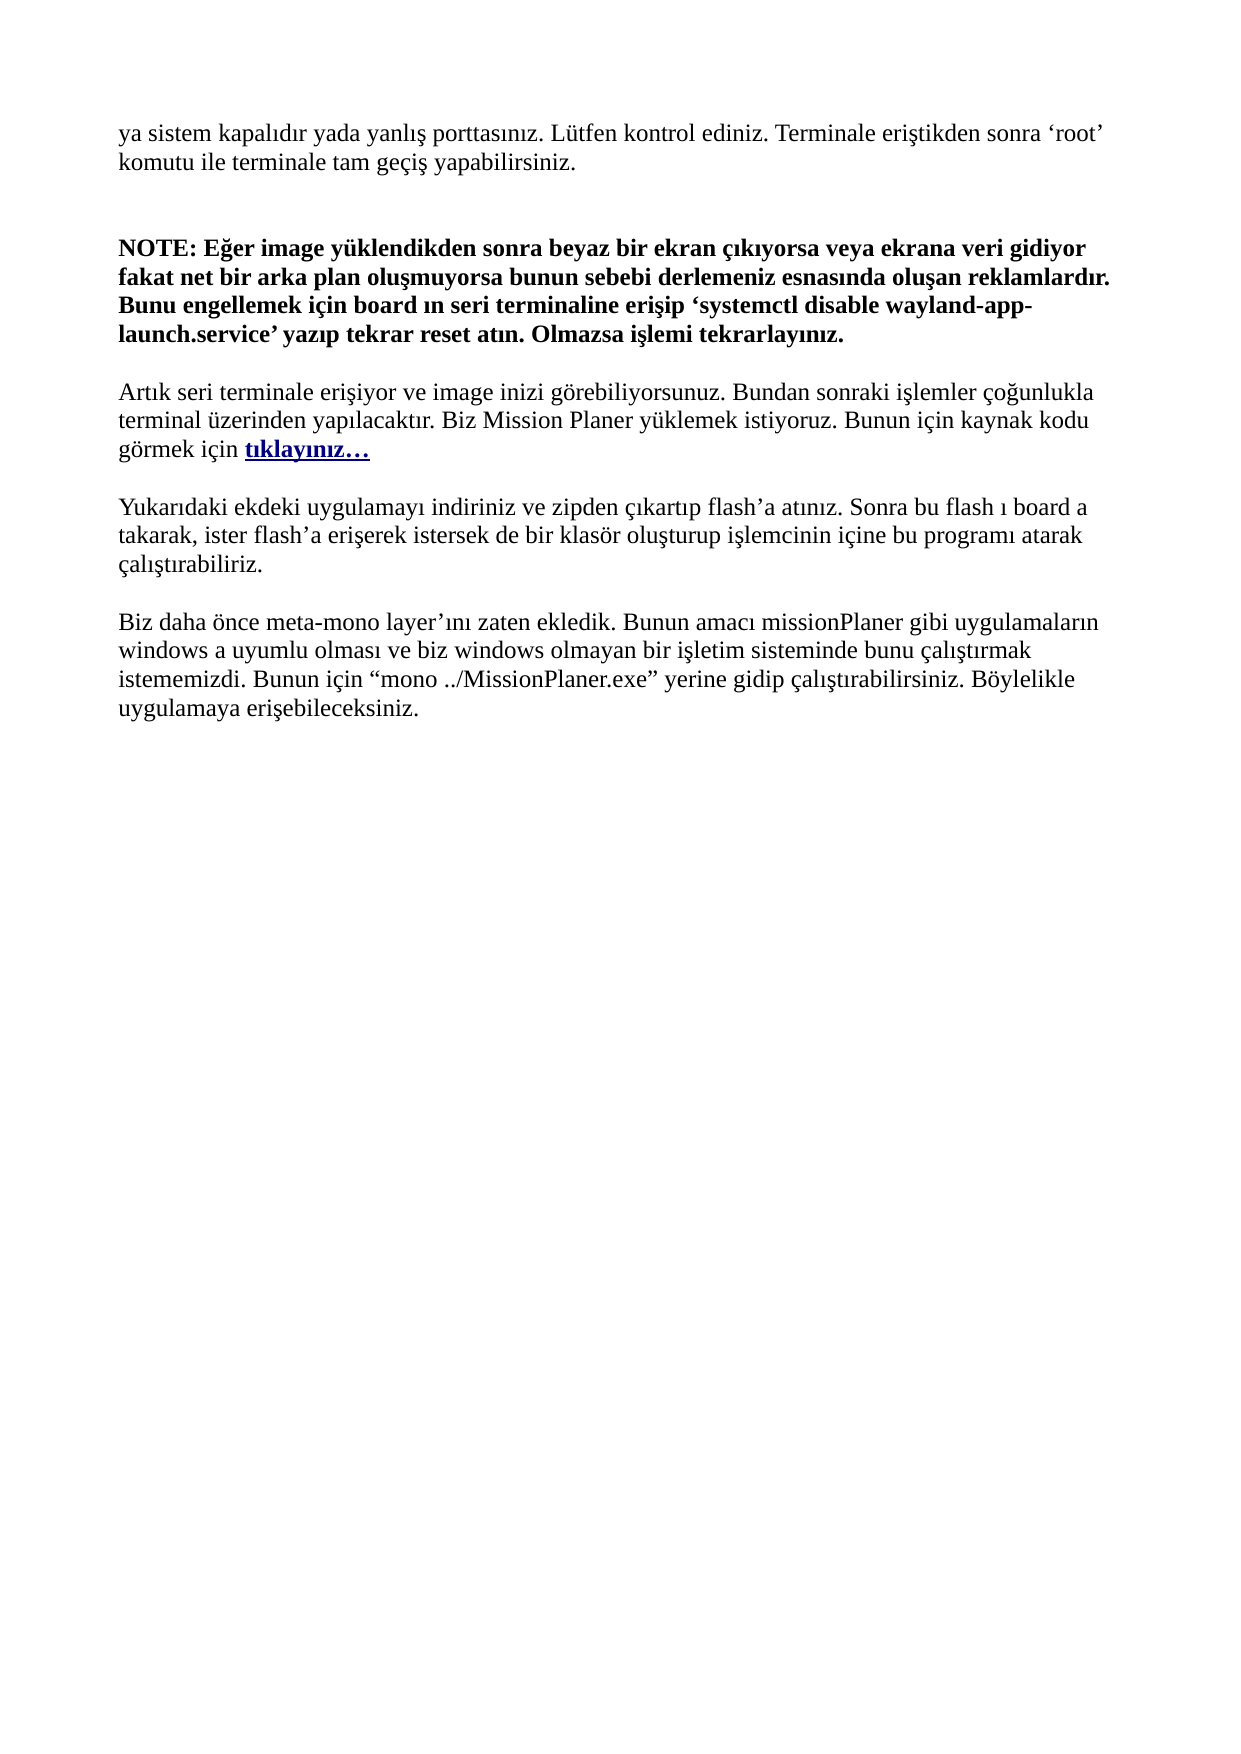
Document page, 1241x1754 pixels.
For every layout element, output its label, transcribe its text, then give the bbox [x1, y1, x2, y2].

text Biz daha önce meta-mono layer’ını zaten ekledik. Bunun amacı missionPlaner gibi uygulamaların windows a uyumlu olması ve biz windows olmayan bir işletim sisteminde bunu çalıştırmak istememizdi. Bunun için “mono ../MissionPlaner.exe” yerine gidip çalıştırabilirsiniz. Böylelikle uygulamaya erişebileceksiniz. [118, 607, 1122, 722]
text Yukarıdaki ekdeki uygulamayı indiriniz ve zipden çıkartıp flash’a atınız. Sonra bu flash ı board a takarak, ister flash’a erişerek istersek de bir klasör oluşturup işlemcinin içine bu programı atarak çalıştırabiliriz. [118, 492, 1122, 578]
text ya sistem kapalıdır yada yanlış porttasınız. Lütfen kontrol ediniz. Terminale eriştikden sonra ‘root’ komutu ile terminale tam geçiş yapabilirsiniz. [118, 118, 1122, 176]
text Artık seri terminale erişiyor ve image inizi görebiliyorsunuz. Bundan sonraki işlemler çoğunlukla terminal üzerinden yapılacaktır. Biz Mission Planer yüklemek istiyoruz. Bunun için kaynak kodu görmek için tıklayınız… [118, 377, 1122, 463]
text NOTE: Eğer image yüklendikden sonra beyaz bir ekran çıkıyorsa veya ekrana veri gidiyor fakat net bir arka plan oluşmuyorsa bunun sebebi derlemeniz esnasında oluşan reklamlardır. Bunu engellemek için board ın seri terminaline erişip ‘systemctl disable wayland-app-launch.service’ yazıp tekrar reset atın. Olmazsa işlemi tekrarlayınız. [118, 233, 1122, 348]
